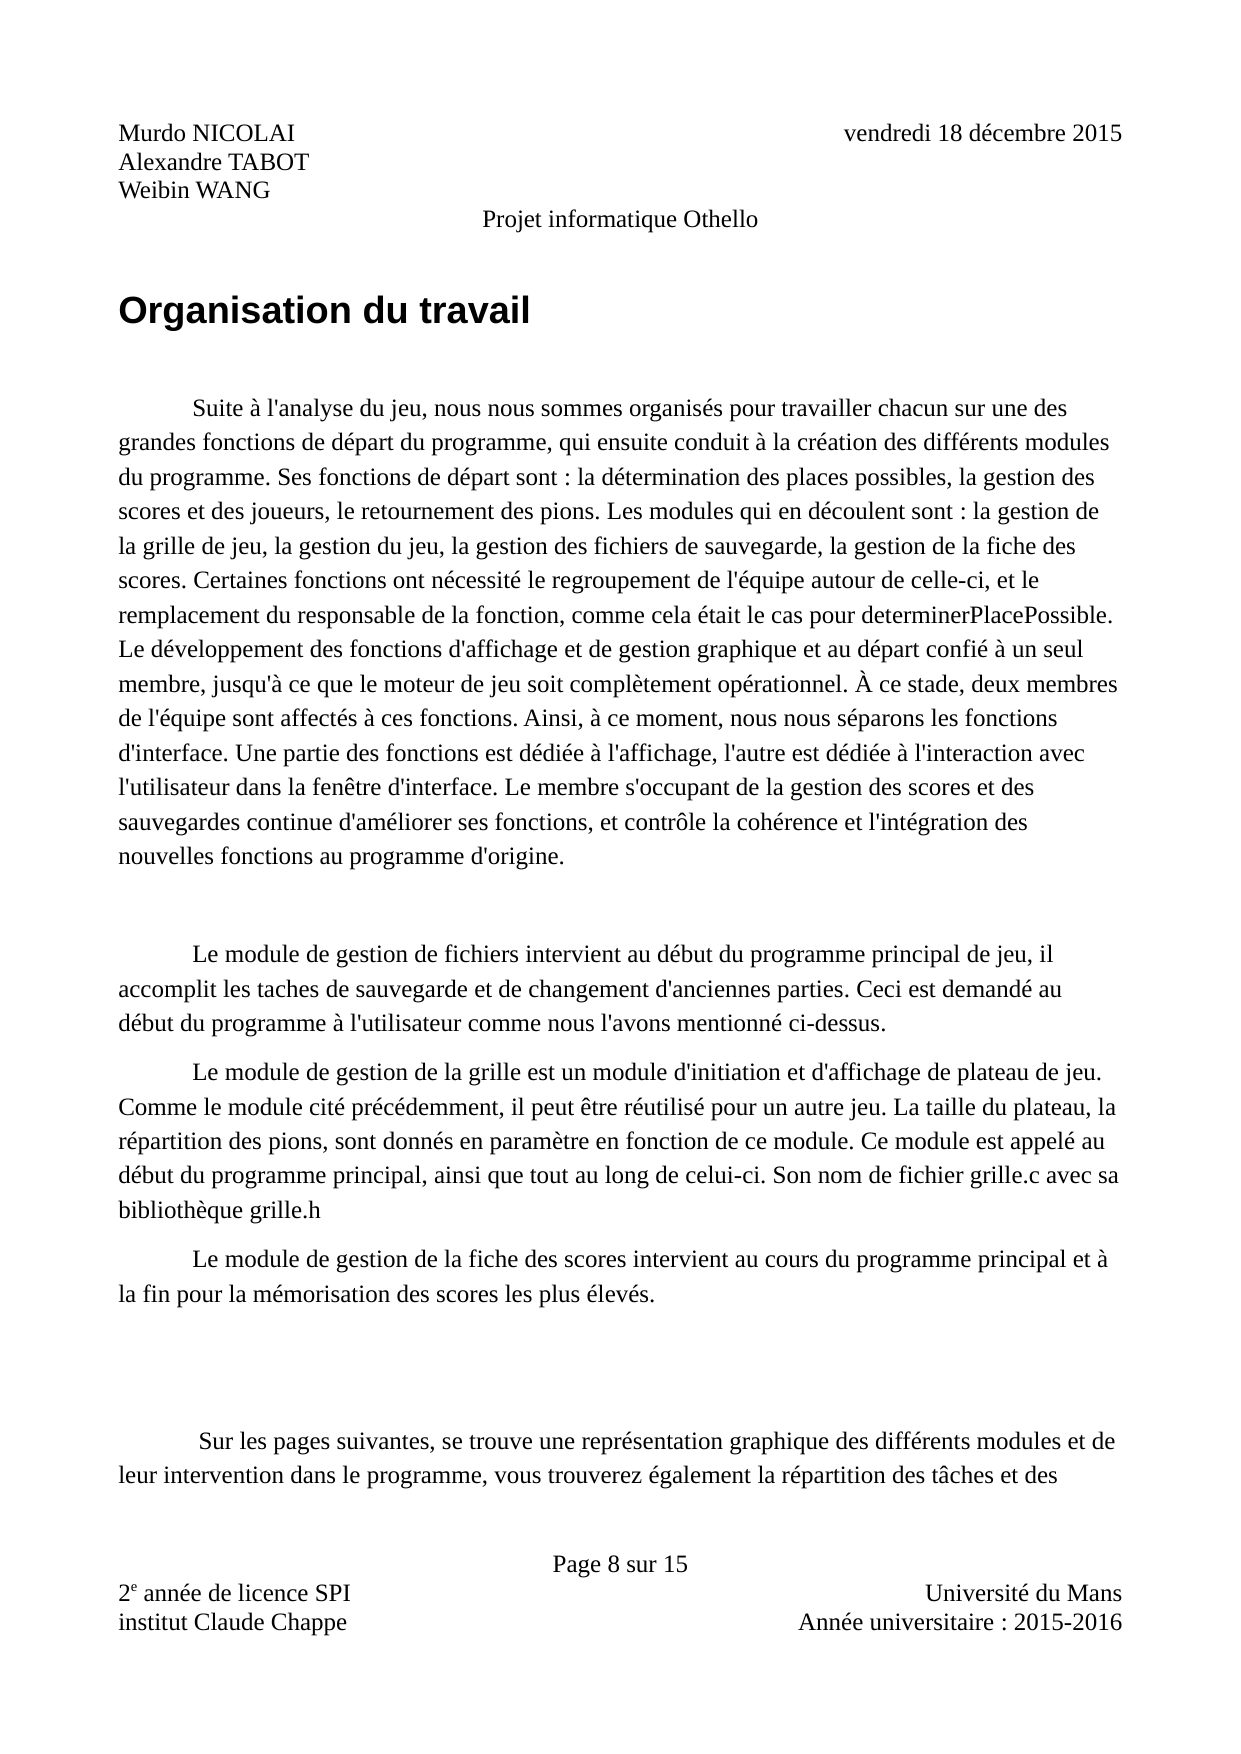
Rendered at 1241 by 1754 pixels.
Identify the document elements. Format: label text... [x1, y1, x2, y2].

text Le module de gestion de la fiche des scores intervient au cours du programme principal et à la fin pour la mémorisation des scores les plus élevés. [118, 1244, 1122, 1307]
text Le module de gestion de fichiers intervient au début du programme principal de jeu, il accomplit les taches de sauvegarde et de changement d'anciennes parties. Ceci est demandé au début du programme à l'utilisateur comme nous l'avons mentionné ci-dessus. [118, 939, 1122, 1037]
text Suite à l'analyse du jeu, nous nous sommes organisés pour travailler chacun sur une des grandes fonctions de départ du programme, qui ensuite conduit à la création des différents modules du programme. Ses fonctions de départ sont : la détermination des places possibles, la gestion des scores et des joueurs, le retournement des pions. Les modules qui en découlent sont : la gestion de la grille de jeu, la gestion du jeu, la gestion des fichiers de sauvegarde, la gestion de la fiche des scores. Certaines fonctions ont nécessité le regroupement de l'équipe autour de celle-ci, et le remplacement du responsable de la fonction, comme cela était le cas pour determinerPlacePossible. Le développement des fonctions d'affichage et de gestion graphique et au départ confié à un seul membre, jusqu'à ce que le moteur de jeu soit complètement opérationnel. À ce stade, deux membres de l'équipe sont affectés à ces fonctions. Ainsi, à ce moment, nous nous séparons les fonctions d'interface. Une partie des fonctions est dédiée à l'affichage, l'autre est dédiée à l'interaction avec l'utilisateur dans la fenêtre d'interface. Le membre s'occupant de la gestion des scores et des sauvegardes continue d'améliorer ses fonctions, et contrôle la cohérence et l'intégration des nouvelles fonctions au programme d'origine. [118, 393, 1122, 870]
text Sur les pages suivantes, se trouve une représentation graphique des différents modules et de leur intervention dans le programme, vous trouverez également la répartition des tâches et des [118, 1426, 1122, 1489]
text Le module de gestion de la grille est un module d'initiation et d'affichage de plateau de jeu. Comme le module cité précédemment, il peut être réutilisé pour un autre jeu. La taille du plateau, la répartition des pions, sont donnés en paramètre en fonction de ce module. Ce module est appelé au début du programme principal, ainsi que tout au long de celui-ci. Son nom de fichier grille.c avec sa bibliothèque grille.h [118, 1057, 1122, 1224]
subtitle Organisation du travail [118, 288, 1122, 331]
